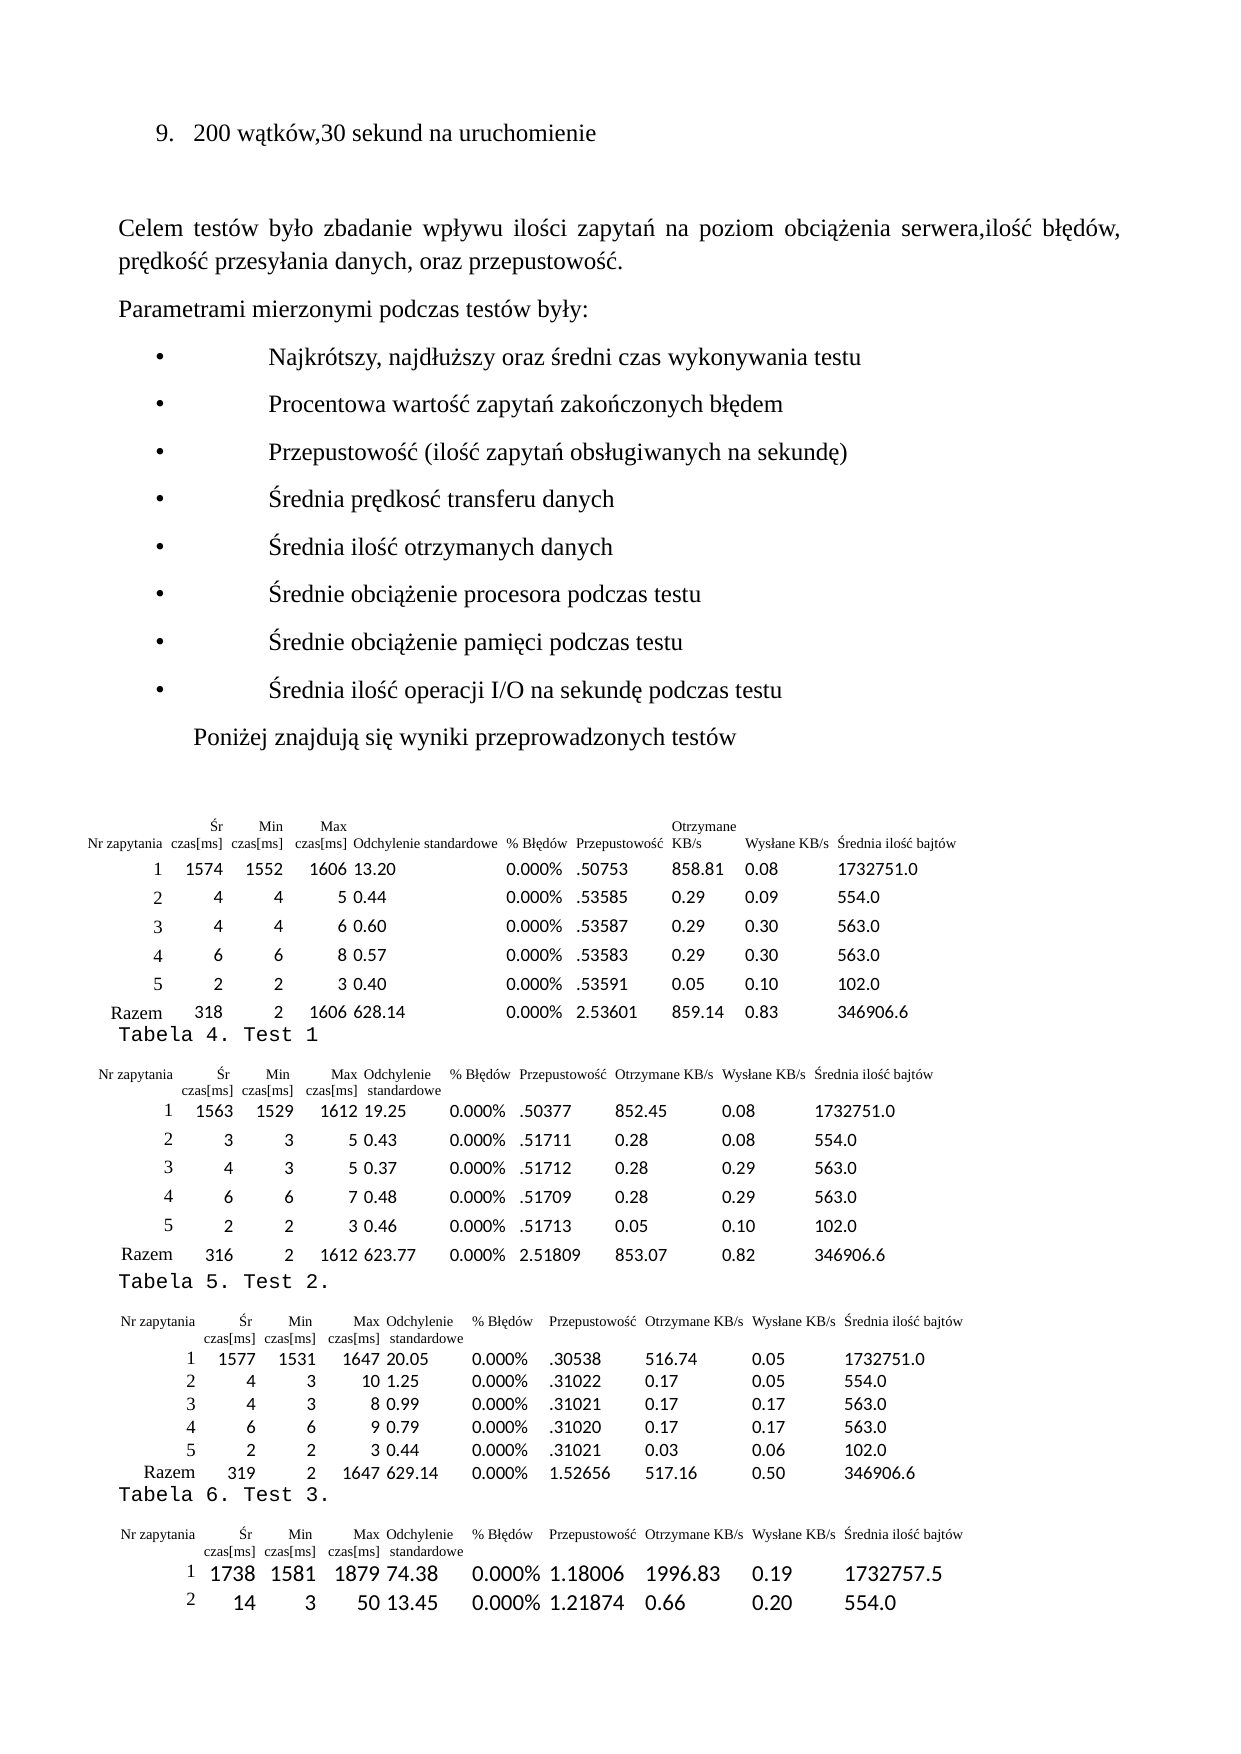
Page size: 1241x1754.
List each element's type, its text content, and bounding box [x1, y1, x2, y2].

table_cell 517.16 [642, 1461, 749, 1484]
table_cell 8 [286, 938, 350, 966]
table_cell 6 [198, 1416, 259, 1438]
table_cell 0.28 [612, 1128, 719, 1156]
table_cell 1647 [319, 1347, 383, 1370]
table_header Przepustowość [546, 1526, 642, 1559]
table_cell 2 [226, 966, 286, 995]
table_cell 0.10 [719, 1214, 811, 1243]
table_cell 1.25 [383, 1370, 469, 1393]
table_cell 1552 [226, 851, 286, 880]
table_cell 6 [236, 1185, 297, 1214]
table_cell 319 [198, 1461, 259, 1484]
table_cell Razem [115, 1461, 198, 1484]
table_cell 2 [236, 1214, 297, 1243]
table_cell 563.0 [834, 909, 961, 937]
table_cell 1.21874 [546, 1588, 642, 1616]
table_cell 4 [93, 1185, 176, 1214]
table_cell 5 [286, 880, 350, 909]
table_cell 1531 [259, 1347, 319, 1370]
table_cell 318 [165, 995, 226, 1024]
table_cell 0.05 [612, 1214, 719, 1243]
table_cell 0.82 [719, 1243, 811, 1271]
table_cell 0.48 [361, 1185, 446, 1214]
table_header Odchylenie standardowe [350, 818, 503, 851]
table_cell .51712 [516, 1156, 612, 1185]
table_cell 0.57 [350, 938, 503, 966]
table_header Śr czas[ms] [176, 1065, 236, 1099]
table_cell 2 [93, 1128, 176, 1156]
table_cell 0.000% [446, 1214, 516, 1243]
table_cell 0.000% [503, 851, 573, 880]
table_header Śr czas[ms] [198, 1526, 259, 1559]
table_cell 4 [165, 880, 226, 909]
table_cell 623.77 [361, 1243, 446, 1271]
table_cell .53591 [573, 966, 668, 995]
table_cell 2 [115, 1588, 198, 1616]
table_cell 0.000% [503, 938, 573, 966]
table_header % Błędów [469, 1313, 546, 1347]
table_cell .30538 [546, 1347, 642, 1370]
table_cell 2 [259, 1439, 319, 1461]
table_cell 563.0 [811, 1156, 938, 1185]
table_cell 9 [319, 1416, 383, 1438]
table_cell 859.14 [669, 995, 742, 1024]
table_cell 3 [236, 1128, 297, 1156]
table_cell 0.05 [669, 966, 742, 995]
table_header Max czas[ms] [319, 1313, 383, 1347]
table_header % Błędów [446, 1065, 516, 1099]
table_cell 5 [297, 1128, 361, 1156]
table_cell 4 [226, 880, 286, 909]
table_cell 0.000% [503, 995, 573, 1024]
table_cell 3 [115, 1393, 198, 1416]
table_cell 853.07 [612, 1243, 719, 1271]
table_cell 1529 [236, 1099, 297, 1128]
table_cell 1.52656 [546, 1461, 642, 1484]
table_header Nr zapytania [82, 818, 165, 851]
table_cell 563.0 [834, 938, 961, 966]
table_cell 4 [226, 909, 286, 937]
table_cell 4 [176, 1156, 236, 1185]
table_cell 346906.6 [834, 995, 961, 1024]
table_cell 0.000% [503, 909, 573, 937]
table_cell 50 [319, 1588, 383, 1616]
table_cell 0.000% [469, 1347, 546, 1370]
table_cell 0.29 [719, 1185, 811, 1214]
table_header % Błędów [469, 1526, 546, 1559]
table_cell .50377 [516, 1099, 612, 1128]
table_cell 2.53601 [573, 995, 668, 1024]
table_cell 3 [286, 966, 350, 995]
table_cell 0.43 [361, 1128, 446, 1156]
table_cell 2 [236, 1243, 297, 1271]
table_cell 0.30 [742, 938, 834, 966]
table_cell 0.17 [749, 1416, 841, 1438]
text Tabela 5. Test 2. [118, 1271, 1122, 1295]
table_cell 2 [176, 1214, 236, 1243]
table_cell 3 [259, 1588, 319, 1616]
table_cell 102.0 [841, 1439, 968, 1461]
table_cell 0.83 [742, 995, 834, 1024]
table_cell .53583 [573, 938, 668, 966]
table_header Śr czas[ms] [198, 1313, 259, 1347]
table_cell .53585 [573, 880, 668, 909]
table_header Śr czas[ms] [165, 818, 226, 851]
text Parametrami mierzonymi podczas testów były: [118, 294, 1122, 323]
table_cell 1.18006 [546, 1560, 642, 1588]
table_cell 3 [259, 1370, 319, 1393]
table_cell .50753 [573, 851, 668, 880]
table_cell .53587 [573, 909, 668, 937]
table_cell 14 [198, 1588, 259, 1616]
table_header Otrzymane KB/s [612, 1065, 719, 1099]
table_cell 2 [259, 1461, 319, 1484]
table_cell 3 [93, 1156, 176, 1185]
list Najkrótszy, najdłuższy oraz średni czas wykonywania testu [156, 342, 1122, 370]
list Poniżej znajdują się wyniki przeprowadzonych testów [156, 722, 1122, 751]
table_cell 3 [176, 1128, 236, 1156]
table_cell 1 [115, 1347, 198, 1370]
table_header Średnia ilość bajtów [834, 818, 961, 851]
table_cell 0.08 [719, 1099, 811, 1128]
table_cell 0.37 [361, 1156, 446, 1185]
table_cell 0.30 [742, 909, 834, 937]
table_cell 346906.6 [811, 1243, 938, 1271]
table_cell 3 [297, 1214, 361, 1243]
table_header Otrzymane KB/s [669, 818, 742, 851]
list Średnie obciążenie procesora podczas testu [156, 579, 1122, 608]
table_cell 0.000% [503, 880, 573, 909]
table_cell 0.10 [742, 966, 834, 995]
table_cell 0.17 [642, 1370, 749, 1393]
table_cell 0.20 [749, 1588, 841, 1616]
table_cell 1732751.0 [841, 1347, 968, 1370]
table_header Średnia ilość bajtów [841, 1526, 968, 1559]
table_cell 0.28 [612, 1156, 719, 1185]
table_header Odchylenie standardowe [383, 1313, 469, 1347]
table_cell 0.000% [446, 1128, 516, 1156]
table_cell 0.05 [749, 1370, 841, 1393]
table_cell 10 [319, 1370, 383, 1393]
table_cell 852.45 [612, 1099, 719, 1128]
table_cell 1 [115, 1560, 198, 1588]
table_cell 628.14 [350, 995, 503, 1024]
table_cell 563.0 [841, 1416, 968, 1438]
table_header % Błędów [503, 818, 573, 851]
table_cell 1606 [286, 851, 350, 880]
table_cell 0.50 [749, 1461, 841, 1484]
table_cell 2 [165, 966, 226, 995]
table_cell 0.06 [749, 1439, 841, 1461]
table_cell 1738 [198, 1560, 259, 1588]
table_cell 2 [226, 995, 286, 1024]
list Średnia prędkosć transferu danych [156, 484, 1122, 513]
table_cell 13.45 [383, 1588, 469, 1616]
table_cell 8 [319, 1393, 383, 1416]
table_cell 102.0 [834, 966, 961, 995]
table_cell 0.000% [469, 1588, 546, 1616]
table_header Max czas[ms] [319, 1526, 383, 1559]
table_cell 0.000% [446, 1185, 516, 1214]
table_cell 1 [82, 851, 165, 880]
table_cell 0.000% [469, 1560, 546, 1588]
table_cell 1581 [259, 1560, 319, 1588]
table_cell 6 [165, 938, 226, 966]
list Średnia ilość operacji I/O na sekundę podczas testu [156, 675, 1122, 703]
table_cell 0.000% [503, 966, 573, 995]
table_cell 20.05 [383, 1347, 469, 1370]
table_cell 3 [236, 1156, 297, 1185]
table_header Wysłane KB/s [742, 818, 834, 851]
table_cell 4 [165, 909, 226, 937]
table_cell 5 [93, 1214, 176, 1243]
table_cell .31021 [546, 1393, 642, 1416]
table_cell 0.44 [383, 1439, 469, 1461]
table_cell 0.29 [669, 909, 742, 937]
table_cell 102.0 [811, 1214, 938, 1243]
table_cell 6 [176, 1185, 236, 1214]
table_cell 0.19 [749, 1560, 841, 1588]
table_cell 1612 [297, 1243, 361, 1271]
table_header Odchylenie standardowe [383, 1526, 469, 1559]
table_cell 1732757.5 [841, 1560, 968, 1588]
table_cell 5 [115, 1439, 198, 1461]
table_cell 7 [297, 1185, 361, 1214]
table_cell 4 [82, 938, 165, 966]
table_cell .31021 [546, 1439, 642, 1461]
table_cell .31022 [546, 1370, 642, 1393]
table_cell 346906.6 [841, 1461, 968, 1484]
table_cell 3 [259, 1393, 319, 1416]
table_cell 0.99 [383, 1393, 469, 1416]
table_header Średnia ilość bajtów [841, 1313, 968, 1347]
table_cell 0.09 [742, 880, 834, 909]
table_header Odchylenie standardowe [361, 1065, 446, 1099]
table_header Wysłane KB/s [749, 1313, 841, 1347]
table_header Min czas[ms] [259, 1526, 319, 1559]
text Tabela 4. Test 1 [118, 1024, 1122, 1047]
table_header Nr zapytania [93, 1065, 176, 1099]
table_cell 0.79 [383, 1416, 469, 1438]
table_cell 0.44 [350, 880, 503, 909]
table_cell 4 [198, 1370, 259, 1393]
table_cell 554.0 [834, 880, 961, 909]
table_header Przepustowość [546, 1313, 642, 1347]
table_cell .51709 [516, 1185, 612, 1214]
table_cell Razem [93, 1243, 176, 1271]
table_cell 0.40 [350, 966, 503, 995]
table_cell 0.000% [469, 1461, 546, 1484]
table_cell 0.17 [642, 1393, 749, 1416]
table_cell 0.000% [446, 1243, 516, 1271]
table_header Otrzymane KB/s [642, 1526, 749, 1559]
text Celem testów było zbadanie wpływu ilości zapytań na poziom obciążenia serwera,ilość błędów, prędkość przesyłania danych, oraz przepustowość. [118, 213, 1122, 275]
table_cell 0.66 [642, 1588, 749, 1616]
table_header Min czas[ms] [236, 1065, 297, 1099]
table_cell 2 [115, 1370, 198, 1393]
table_cell 6 [259, 1416, 319, 1438]
list 200 wątków,30 sekund na uruchomienie [156, 118, 1122, 147]
table_cell 0.03 [642, 1439, 749, 1461]
table_header Przepustowość [516, 1065, 612, 1099]
table_cell 0.08 [719, 1128, 811, 1156]
table_cell 0.29 [669, 880, 742, 909]
table_cell 1577 [198, 1347, 259, 1370]
table_cell 5 [82, 966, 165, 995]
table_cell 563.0 [811, 1185, 938, 1214]
table_cell 3 [82, 909, 165, 937]
table_cell 0.46 [361, 1214, 446, 1243]
table_cell 516.74 [642, 1347, 749, 1370]
table_cell 0.17 [749, 1393, 841, 1416]
table_cell 629.14 [383, 1461, 469, 1484]
table_header Min czas[ms] [259, 1313, 319, 1347]
table_cell 1563 [176, 1099, 236, 1128]
table_cell 6 [286, 909, 350, 937]
table_cell 0.000% [469, 1416, 546, 1438]
table_cell 563.0 [841, 1393, 968, 1416]
table_cell 1879 [319, 1560, 383, 1588]
table_cell 0.000% [446, 1156, 516, 1185]
table_cell 0.000% [469, 1393, 546, 1416]
table_header Nr zapytania [115, 1313, 198, 1347]
table_cell 19.25 [361, 1099, 446, 1128]
table_cell 0.05 [749, 1347, 841, 1370]
table_cell 4 [198, 1393, 259, 1416]
table_cell 554.0 [841, 1370, 968, 1393]
table_cell 2 [82, 880, 165, 909]
table_cell 554.0 [811, 1128, 938, 1156]
table_cell 1996.83 [642, 1560, 749, 1588]
table_cell 2 [198, 1439, 259, 1461]
table_header Wysłane KB/s [749, 1526, 841, 1559]
table_cell 0.29 [719, 1156, 811, 1185]
table_cell 0.28 [612, 1185, 719, 1214]
table_cell 13.20 [350, 851, 503, 880]
table_cell 0.60 [350, 909, 503, 937]
table_cell 316 [176, 1243, 236, 1271]
table_cell 0.000% [446, 1099, 516, 1128]
table_cell 74.38 [383, 1560, 469, 1588]
text Tabela 6. Test 3. [118, 1484, 1122, 1508]
table_cell 6 [226, 938, 286, 966]
table_header Wysłane KB/s [719, 1065, 811, 1099]
table_cell Razem [82, 995, 165, 1024]
list Przepustowość (ilość zapytań obsługiwanych na sekundę) [156, 437, 1122, 466]
table_cell 1647 [319, 1461, 383, 1484]
table_cell 858.81 [669, 851, 742, 880]
table_header Średnia ilość bajtów [811, 1065, 938, 1099]
table_cell 0.000% [469, 1439, 546, 1461]
table_header Otrzymane KB/s [642, 1313, 749, 1347]
table_header Max czas[ms] [297, 1065, 361, 1099]
table_cell 0.17 [642, 1416, 749, 1438]
table_cell 554.0 [841, 1588, 968, 1616]
list Procentowa wartość zapytań zakończonych błędem [156, 389, 1122, 418]
table_cell .31020 [546, 1416, 642, 1438]
table_cell 1732751.0 [811, 1099, 938, 1128]
table_cell 1574 [165, 851, 226, 880]
list Średnia ilość otrzymanych danych [156, 532, 1122, 561]
table_cell 0.29 [669, 938, 742, 966]
table_cell 5 [297, 1156, 361, 1185]
table_cell 3 [319, 1439, 383, 1461]
table_cell .51713 [516, 1214, 612, 1243]
table_cell 0.08 [742, 851, 834, 880]
table_cell 4 [115, 1416, 198, 1438]
table_header Przepustowość [573, 818, 668, 851]
table_header Min czas[ms] [226, 818, 286, 851]
table_cell 1612 [297, 1099, 361, 1128]
table_cell 2.51809 [516, 1243, 612, 1271]
table_cell 0.000% [469, 1370, 546, 1393]
table_header Nr zapytania [115, 1526, 198, 1559]
table_cell 1606 [286, 995, 350, 1024]
list Średnie obciążenie pamięci podczas testu [156, 627, 1122, 656]
table_cell 1732751.0 [834, 851, 961, 880]
table_header Max czas[ms] [286, 818, 350, 851]
table_cell 1 [93, 1099, 176, 1128]
table_cell .51711 [516, 1128, 612, 1156]
